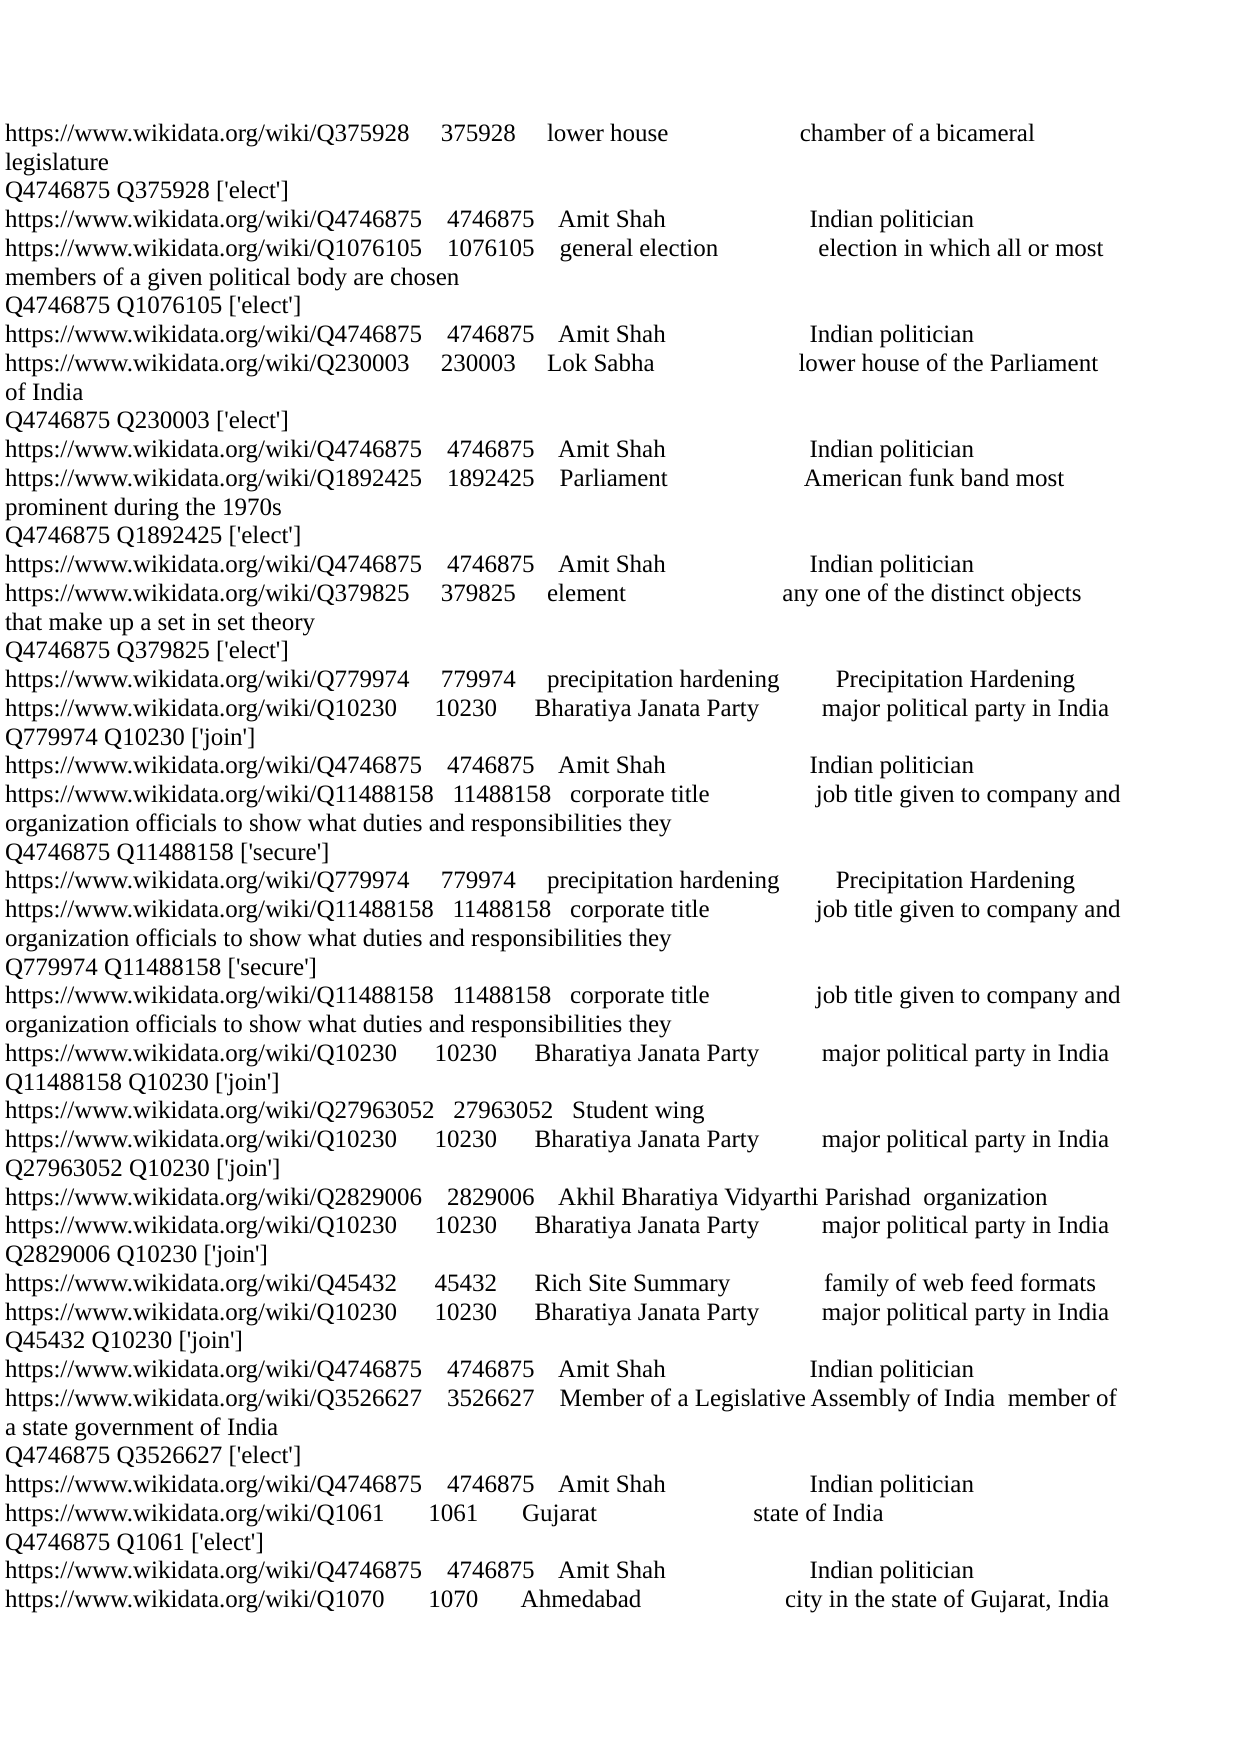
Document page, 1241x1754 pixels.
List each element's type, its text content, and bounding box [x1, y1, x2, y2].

text https://www.wikidata.org/wiki/Q2829006 2829006 Akhil Bharatiya Vidyarthi Parishad organization [5, 1182, 1123, 1211]
text https://www.wikidata.org/wiki/Q4746875 4746875 Amit Shah Indian politician [5, 434, 1123, 463]
text https://www.wikidata.org/wiki/Q1892425 1892425 Parliament American funk band most prominent during the 1970s [5, 463, 1123, 521]
text Q779974 Q10230 ['join'] [5, 722, 1123, 751]
text Q4746875 Q379825 ['elect'] [5, 636, 1123, 664]
text Q4746875 Q3526627 ['elect'] [5, 1441, 1123, 1469]
text https://www.wikidata.org/wiki/Q11488158 11488158 corporate title job title given to company and organization officials to show what duties and responsibilities they [5, 894, 1123, 952]
text https://www.wikidata.org/wiki/Q4746875 4746875 Amit Shah Indian politician [5, 1556, 1123, 1584]
text Q4746875 Q230003 ['elect'] [5, 406, 1123, 434]
text https://www.wikidata.org/wiki/Q779974 779974 precipitation hardening Precipitation Hardening [5, 866, 1123, 894]
text https://www.wikidata.org/wiki/Q230003 230003 Lok Sabha lower house of the Parliament of India [5, 348, 1123, 406]
text https://www.wikidata.org/wiki/Q4746875 4746875 Amit Shah Indian politician [5, 751, 1123, 779]
text https://www.wikidata.org/wiki/Q10230 10230 Bharatiya Janata Party major political party in India [5, 1124, 1123, 1153]
text Q2829006 Q10230 ['join'] [5, 1239, 1123, 1268]
text https://www.wikidata.org/wiki/Q4746875 4746875 Amit Shah Indian politician [5, 549, 1123, 578]
text https://www.wikidata.org/wiki/Q10230 10230 Bharatiya Janata Party major political party in India [5, 1038, 1123, 1067]
text https://www.wikidata.org/wiki/Q4746875 4746875 Amit Shah Indian politician [5, 1469, 1123, 1498]
text https://www.wikidata.org/wiki/Q4746875 4746875 Amit Shah Indian politician [5, 1354, 1123, 1383]
text https://www.wikidata.org/wiki/Q11488158 11488158 corporate title job title given to company and organization officials to show what duties and responsibilities they [5, 981, 1123, 1038]
text Q4746875 Q375928 ['elect'] [5, 176, 1123, 204]
text https://www.wikidata.org/wiki/Q1070 1070 Ahmedabad city in the state of Gujarat, India [5, 1584, 1123, 1613]
text https://www.wikidata.org/wiki/Q379825 379825 element any one of the distinct objects that make up a set in set theory [5, 578, 1123, 636]
text Q27963052 Q10230 ['join'] [5, 1153, 1123, 1182]
text https://www.wikidata.org/wiki/Q4746875 4746875 Amit Shah Indian politician [5, 319, 1123, 348]
text https://www.wikidata.org/wiki/Q4746875 4746875 Amit Shah Indian politician [5, 204, 1123, 233]
text https://www.wikidata.org/wiki/Q375928 375928 lower house chamber of a bicameral legislature [5, 118, 1123, 176]
text https://www.wikidata.org/wiki/Q1076105 1076105 general election election in which all or most members of a given political body are chosen [5, 233, 1123, 291]
text https://www.wikidata.org/wiki/Q45432 45432 Rich Site Summary family of web feed formats [5, 1268, 1123, 1297]
text Q779974 Q11488158 ['secure'] [5, 952, 1123, 981]
text Q11488158 Q10230 ['join'] [5, 1067, 1123, 1096]
text Q4746875 Q1892425 ['elect'] [5, 521, 1123, 549]
text Q45432 Q10230 ['join'] [5, 1326, 1123, 1354]
text https://www.wikidata.org/wiki/Q779974 779974 precipitation hardening Precipitation Hardening [5, 664, 1123, 693]
text https://www.wikidata.org/wiki/Q11488158 11488158 corporate title job title given to company and organization officials to show what duties and responsibilities they [5, 779, 1123, 837]
text https://www.wikidata.org/wiki/Q1061 1061 Gujarat state of India [5, 1498, 1123, 1527]
text https://www.wikidata.org/wiki/Q27963052 27963052 Student wing [5, 1096, 1123, 1124]
text https://www.wikidata.org/wiki/Q3526627 3526627 Member of a Legislative Assembly of India member of a state government of India [5, 1383, 1123, 1441]
text Q4746875 Q1061 ['elect'] [5, 1527, 1123, 1556]
text https://www.wikidata.org/wiki/Q10230 10230 Bharatiya Janata Party major political party in India [5, 1211, 1123, 1239]
text Q4746875 Q11488158 ['secure'] [5, 837, 1123, 866]
text https://www.wikidata.org/wiki/Q10230 10230 Bharatiya Janata Party major political party in India [5, 693, 1123, 722]
text https://www.wikidata.org/wiki/Q10230 10230 Bharatiya Janata Party major political party in India [5, 1297, 1123, 1326]
text Q4746875 Q1076105 ['elect'] [5, 291, 1123, 319]
